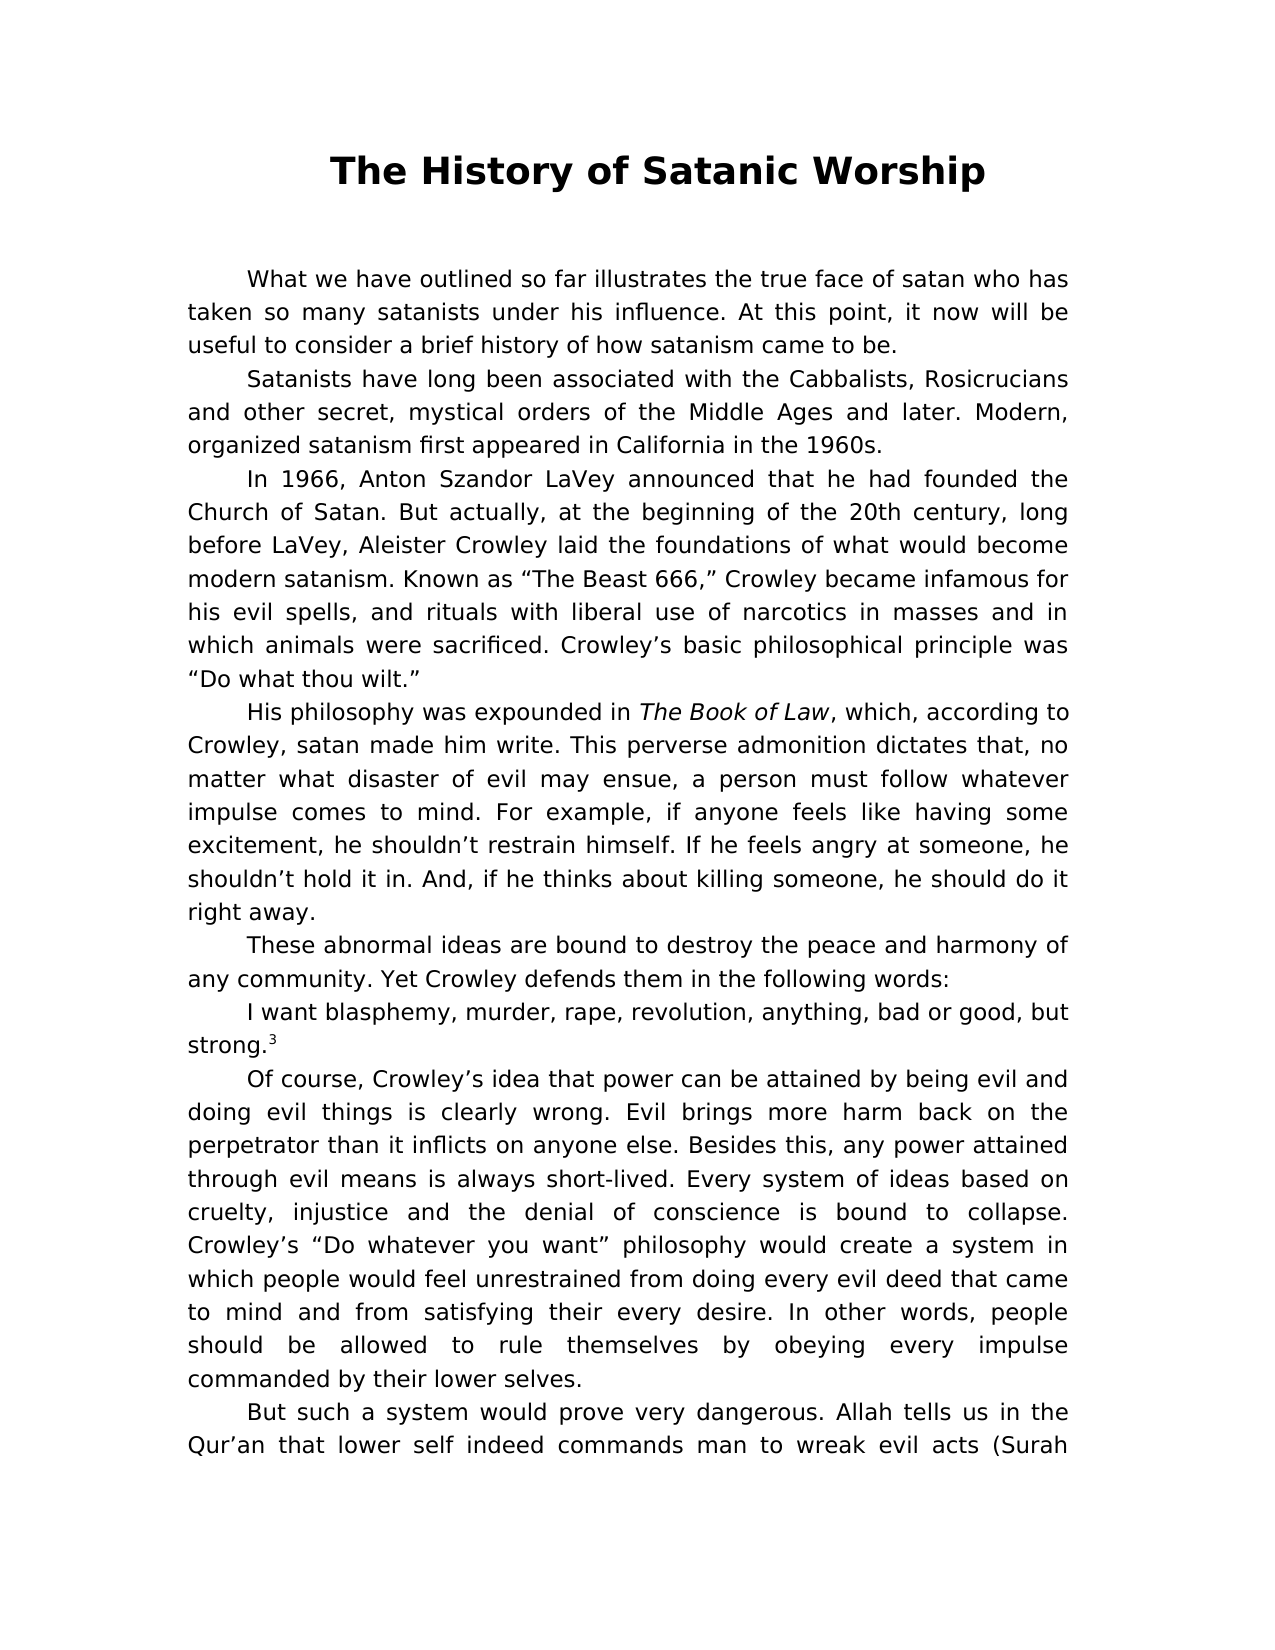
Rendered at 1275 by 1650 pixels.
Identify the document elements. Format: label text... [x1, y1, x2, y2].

text But such a system would prove very dangerous. Allah tells us in the Qur’an that lower self indeed commands man to wreak evil acts (Surah [187, 1394, 1070, 1460]
text In 1966, Anton Szandor LaVey announced that he had founded the Church of Satan. But actually, at the beginning of the 20th century, long before LaVey, Aleister Crowley laid the foundations of what would become modern satanism. Known as “The Beast 666,” Crowley became infamous for his evil spells, and rituals with liberal use of narcotics in masses and in which animals were sacrificed. Crowley’s basic philosophical principle was “Do what thou wilt.” [187, 460, 1070, 694]
text I want blasphemy, murder, rape, revolution, anything, bad or good, but strong.3 [187, 994, 1070, 1060]
text His philosophy was expounded in The Book of Law, which, according to Crowley, satan made him write. This perverse admonition dictates that, no matter what disaster of evil may ensue, a person must follow whatever impulse comes to mind. For example, if anyone feels like having some excitement, he shouldn’t restrain himself. If he feels angry at someone, he shouldn’t hold it in. And, if he thinks about killing someone, he should do it right away. [187, 694, 1070, 927]
text The History of Satanic Worship [187, 150, 1070, 194]
text Satanists have long been associated with the Cabbalists, Rosicrucians and other secret, mystical orders of the Middle Ages and later. Modern, organized satanism first appeared in California in the 1960s. [187, 360, 1070, 460]
text What we have outlined so far illustrates the true face of satan who has taken so many satanists under his influence. At this point, it now will be useful to consider a brief history of how satanism came to be. [187, 260, 1070, 360]
text Of course, Crowley’s idea that power can be attained by being evil and doing evil things is clearly wrong. Evil brings more harm back on the perpetrator than it inflicts on anyone else. Besides this, any power attained through evil means is always short-lived. Every system of ideas based on cruelty, injustice and the denial of conscience is bound to collapse. Crowley’s “Do whatever you want” philosophy would create a system in which people would feel unrestrained from doing every evil deed that came to mind and from satisfying their every desire. In other words, people should be allowed to rule themselves by obeying every impulse commanded by their lower selves. [187, 1060, 1070, 1394]
text These abnormal ideas are bound to destroy the peace and harmony of any community. Yet Crowley defends them in the following words: [187, 927, 1070, 994]
